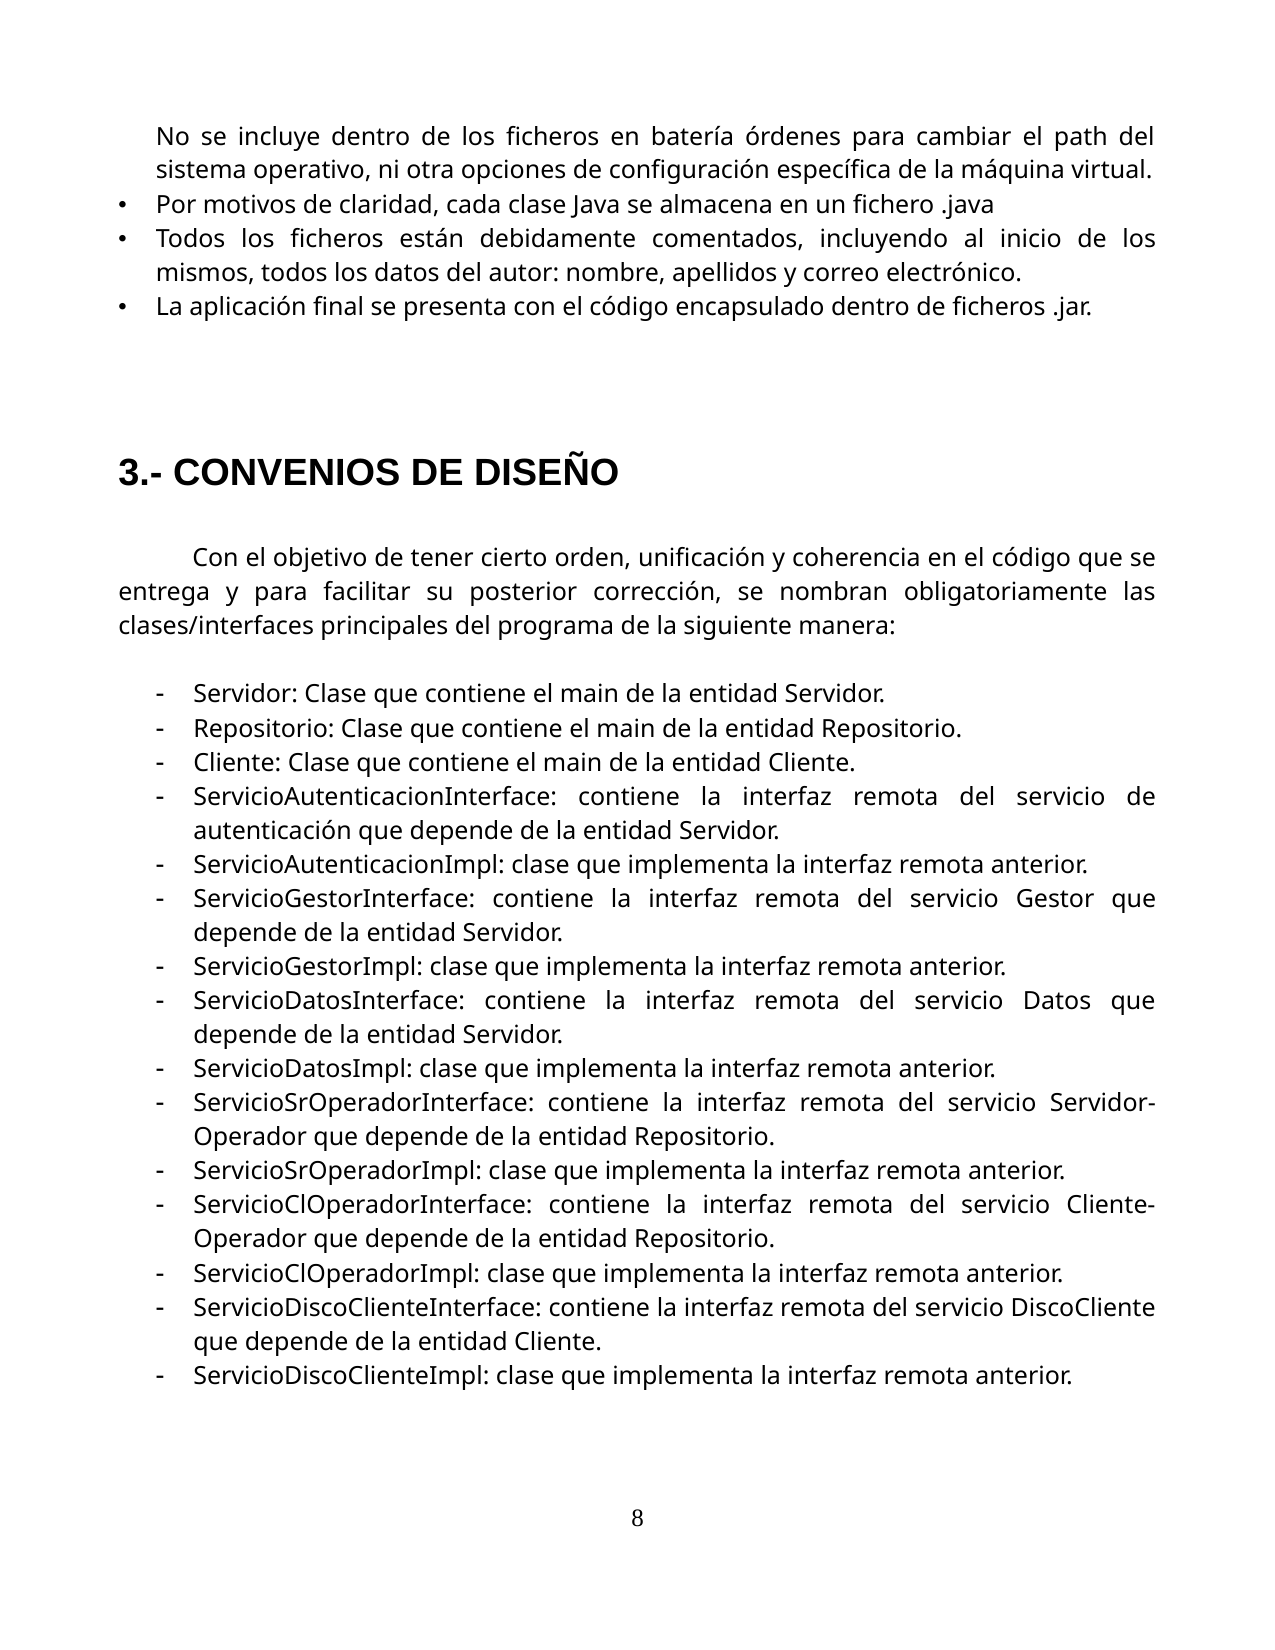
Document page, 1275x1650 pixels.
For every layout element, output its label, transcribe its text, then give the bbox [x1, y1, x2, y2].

list ServicioSrOperadorImpl: clase que implementa la interfaz remota anterior. [156, 1153, 1157, 1187]
list Cliente: Clase que contiene el main de la entidad Cliente. [156, 744, 1157, 778]
list No se incluye dentro de los ficheros en batería órdenes para cambiar el path del sistema operativo, ni otra opciones de configuración específica de la máquina virtual. [118, 118, 1157, 186]
list ServicioAutenticacionImpl: clase que implementa la interfaz remota anterior. [156, 846, 1157, 881]
list Todos los ficheros están debidamente comentados, incluyendo al inicio de los mismos, todos los datos del autor: nombre, apellidos y correo electrónico. [118, 220, 1157, 288]
list ServicioDiscoClienteInterface: contiene la interfaz remota del servicio DiscoCliente que depende de la entidad Cliente. [156, 1289, 1157, 1357]
list ServicioAutenticacionInterface: contiene la interfaz remota del servicio de autenticación que depende de la entidad Servidor. [156, 778, 1157, 846]
subtitle 3.- CONVENIOS DE DISEÑO [118, 450, 1157, 493]
list ServicioDatosImpl: clase que implementa la interfaz remota anterior. [156, 1051, 1157, 1085]
list Repositorio: Clase que contiene el main de la entidad Repositorio. [156, 710, 1157, 744]
list Servidor: Clase que contiene el main de la entidad Servidor. [156, 676, 1157, 710]
list ServicioClOperadorInterface: contiene la interfaz remota del servicio Cliente-Operador que depende de la entidad Repositorio. [156, 1187, 1157, 1255]
list ServicioDiscoClienteImpl: clase que implementa la interfaz remota anterior. [156, 1357, 1157, 1391]
list ServicioDatosInterface: contiene la interfaz remota del servicio Datos que depende de la entidad Servidor. [156, 983, 1157, 1051]
list ServicioGestorImpl: clase que implementa la interfaz remota anterior. [156, 949, 1157, 983]
text Con el objetivo de tener cierto orden, unificación y coherencia en el código que se entrega y para facilitar su posterior corrección, se nombran obligatoriamente las clases/interfaces principales del programa de la siguiente manera: [118, 540, 1157, 642]
list ServicioClOperadorImpl: clase que implementa la interfaz remota anterior. [156, 1255, 1157, 1289]
list ServicioGestorInterface: contiene la interfaz remota del servicio Gestor que depende de la entidad Servidor. [156, 881, 1157, 949]
list Por motivos de claridad, cada clase Java se almacena en un fichero .java [118, 186, 1157, 220]
list La aplicación final se presenta con el código encapsulado dentro de ficheros .jar. [118, 288, 1157, 322]
list ServicioSrOperadorInterface: contiene la interfaz remota del servicio Servidor-Operador que depende de la entidad Repositorio. [156, 1085, 1157, 1153]
